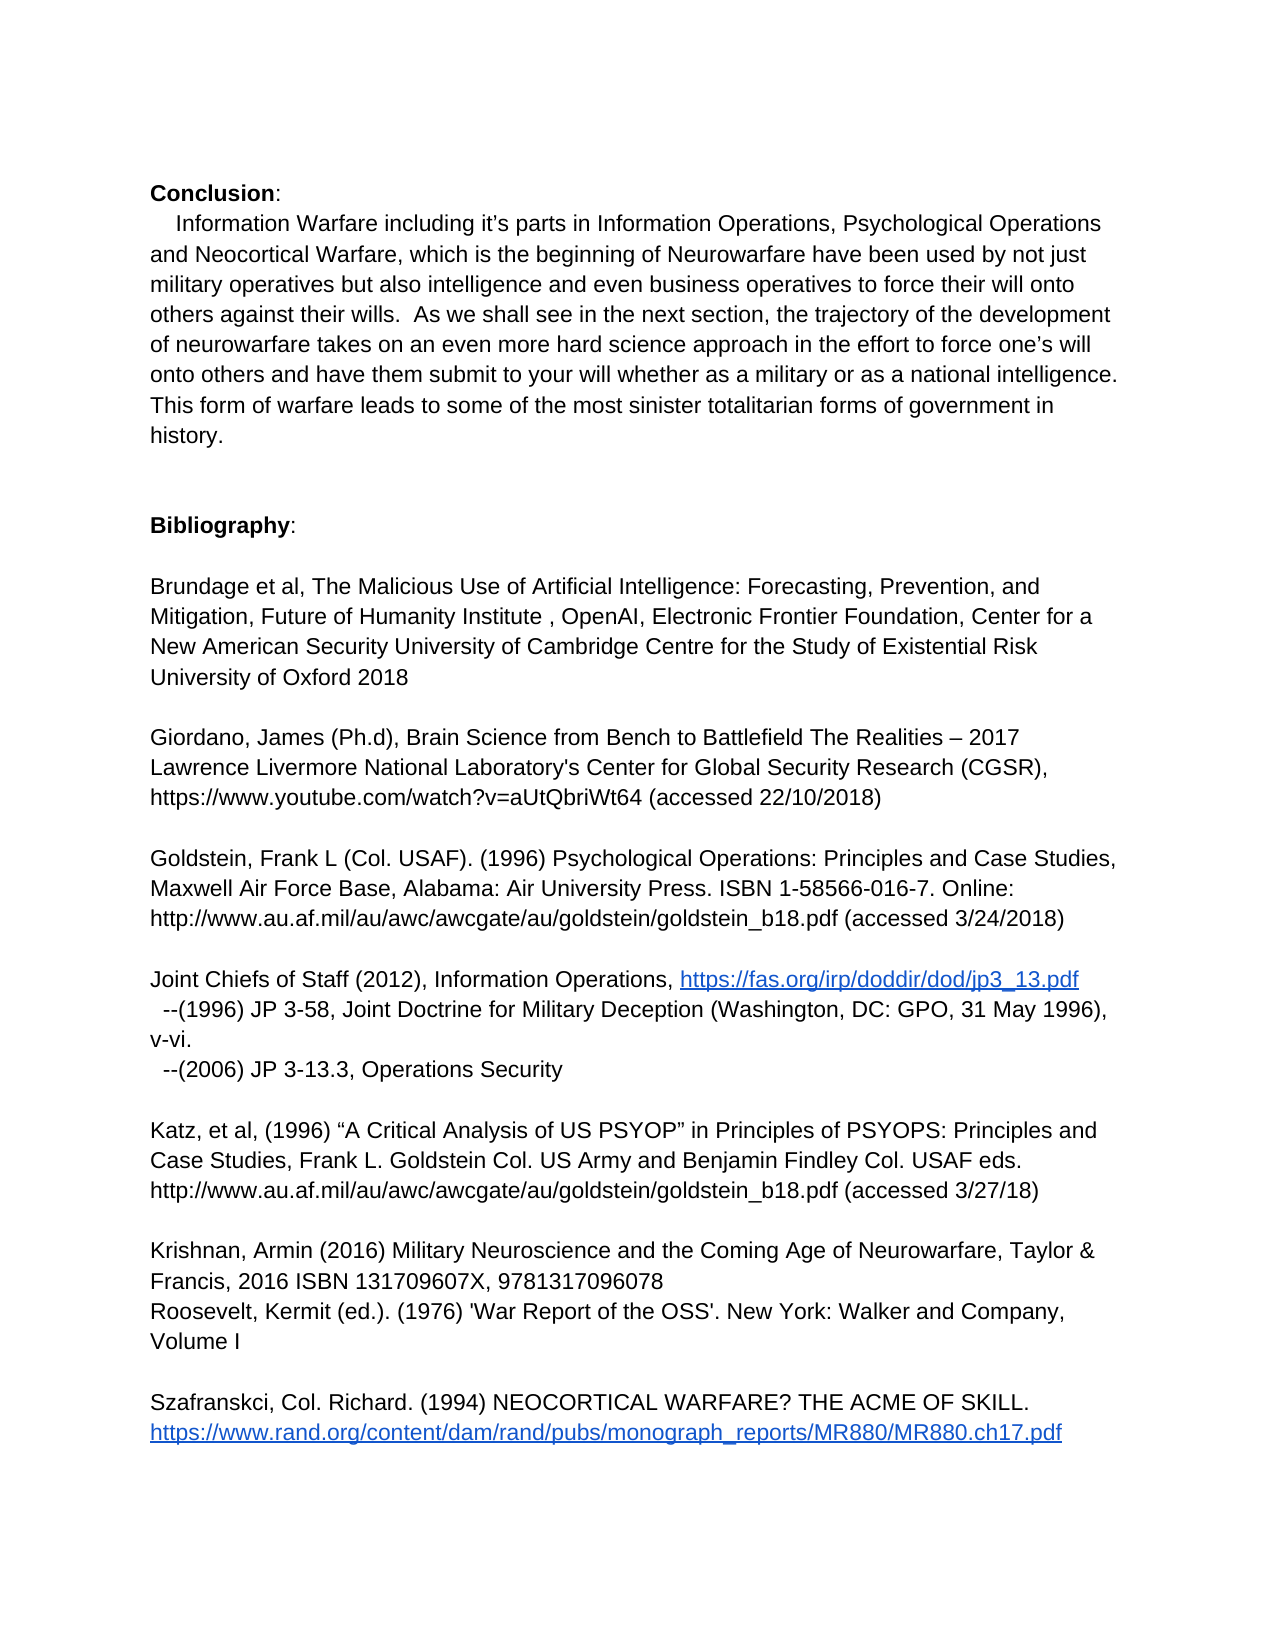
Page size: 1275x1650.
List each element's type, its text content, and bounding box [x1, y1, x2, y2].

text Brundage et al, The Malicious Use of Artificial Intelligence: Forecasting, Prevention, and Mitigation, Future of Humanity Institute , OpenAI, Electronic Frontier Foundation, Center for a New American Security University of Cambridge Centre for the Study of Existential Risk University of Oxford 2018 [150, 573, 1125, 690]
text Joint Chiefs of Staff (2012), Information Operations, https://fas.org/irp/doddir/dod/jp3_13.pdf [150, 966, 1125, 992]
text Information Warfare including it’s parts in Information Operations, Psychological Operations and Neocortical Warfare, which is the beginning of Neurowarfare have been used by not just military operatives but also intelligence and even business operatives to force their will onto others against their wills. As we shall see in the next section, the trajectory of the development of neurowarfare takes on an even more hard science approach in the effort to force one’s will onto others and have them submit to your will whether as a military or as a national intelligence. This form of warfare leads to some of the most sinister totalitarian forms of government in history. [150, 210, 1125, 448]
text Szafranskci, Col. Richard. (1994) NEOCORTICAL WARFARE? THE ACME OF SKILL. https://www.rand.org/content/dam/rand/pubs/monograph_reports/MR880/MR880.ch17.pdf [150, 1388, 1125, 1445]
text Giordano, James (Ph.d), Brain Science from Bench to Battlefield The Realities – 2017 Lawrence Livermore National Laboratory's Center for Global Security Research (CGSR), https://www.youtube.com/watch?v=aUtQbriWt64 (accessed 22/10/2018) [150, 724, 1125, 841]
text Conclusion: [150, 180, 1125, 207]
text --(2006) JP 3-13.3, Operations Security [150, 1056, 1125, 1083]
text --(1996) JP 3-58, Joint Doctrine for Military Deception (Washington, DC: GPO, 31 May 1996), v-vi. [150, 996, 1125, 1052]
text Bibliography: [150, 512, 1125, 539]
text Katz, et al, (1996) “A Critical Analysis of US PSYOP” in Principles of PSYOPS: Principles and Case Studies, Frank L. Goldstein Col. US Army and Benjamin Findley Col. USAF eds. http://www.au.af.mil/au/awc/awcgate/au/goldstein/goldstein_b18.pdf (accessed 3/27/18) Krishnan, Armin (2016) Military Neuroscience and the Coming Age of Neurowarfare, Taylor & Francis, 2016 ISBN 131709607X, 9781317096078 Roosevelt, Kermit (ed.). (1976) 'War Report of the OSS'. New York: Walker and Company, Volume I [150, 1086, 1125, 1354]
text Goldstein, Frank L (Col. USAF). (1996) Psychological Operations: Principles and Case Studies, Maxwell Air Force Base, Alabama: Air University Press. ISBN 1-58566-016-7. Online: http://www.au.af.mil/au/awc/awcgate/au/goldstein/goldstein_b18.pdf (accessed 3/24/2018) [150, 845, 1125, 962]
